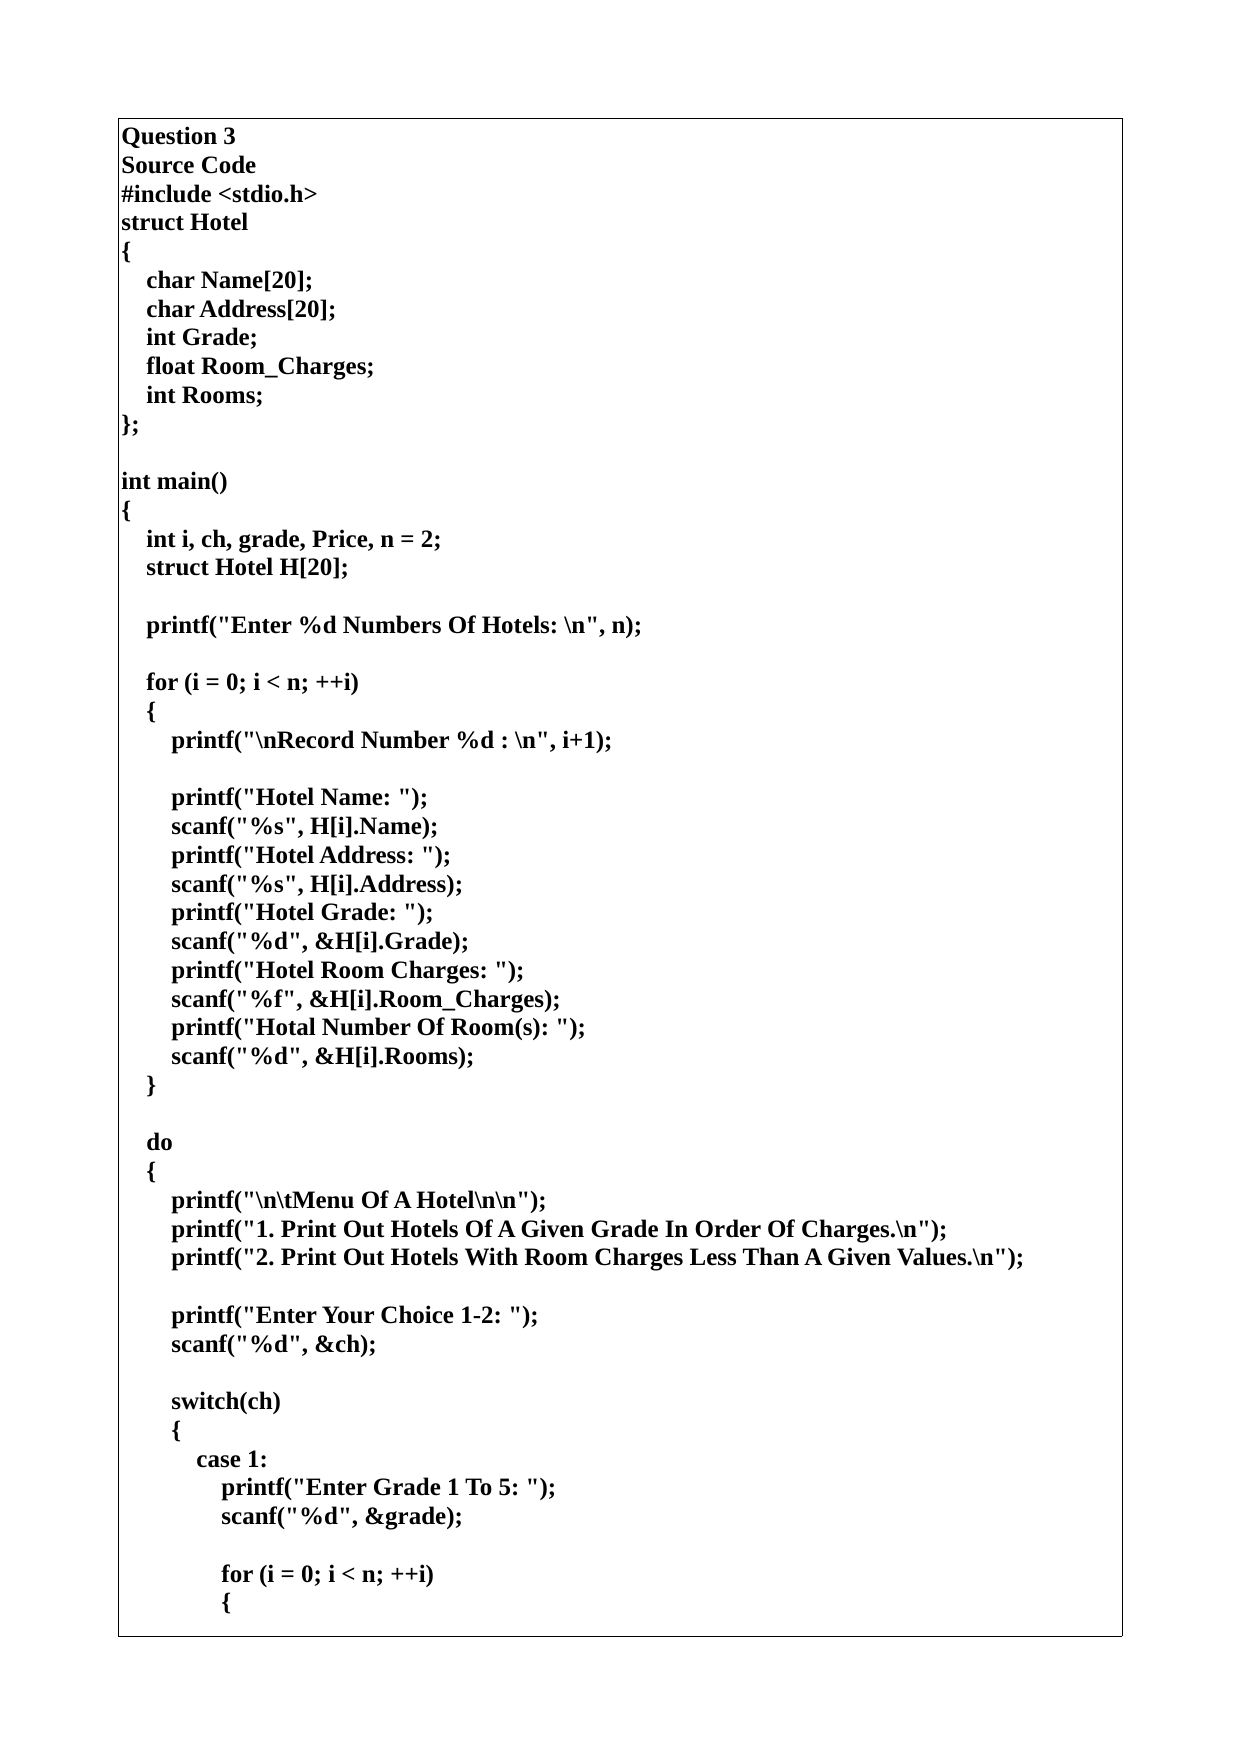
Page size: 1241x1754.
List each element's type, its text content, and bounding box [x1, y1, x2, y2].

text printf("Hotel Room Charges: "); [121, 955, 1119, 984]
text #include <stdio.h> [121, 179, 1119, 207]
text scanf("%s", H[i].Name); [121, 811, 1119, 840]
text { [121, 1415, 1119, 1444]
text scanf("%d", &H[i].Rooms); [121, 1041, 1119, 1070]
text char Address[20]; [121, 294, 1119, 322]
text printf("1. Print Out Hotels Of A Given Grade In Order Of Charges.\n"); [121, 1214, 1119, 1242]
text Question 3 [121, 121, 1119, 150]
text { [121, 696, 1119, 725]
text scanf("%s", H[i].Address); [121, 869, 1119, 897]
text scanf("%d", &ch); [121, 1329, 1119, 1357]
text int Grade; [121, 322, 1119, 351]
text float Room_Charges; [121, 351, 1119, 380]
text int Rooms; [121, 380, 1119, 409]
text printf("Hotel Grade: "); [121, 897, 1119, 926]
text { [121, 1587, 1119, 1616]
text } [121, 1070, 1119, 1099]
text { [121, 236, 1119, 265]
text case 1: [121, 1444, 1119, 1472]
text scanf("%d", &grade); [121, 1501, 1119, 1530]
text printf("Enter Your Choice 1-2: "); [121, 1300, 1119, 1329]
text do [121, 1127, 1119, 1156]
text for (i = 0; i < n; ++i) [121, 667, 1119, 696]
text { [121, 1156, 1119, 1185]
text printf("Enter %d Numbers Of Hotels: \n", n); [121, 610, 1119, 639]
text switch(ch) [121, 1386, 1119, 1415]
text printf("Enter Grade 1 To 5: "); [121, 1472, 1119, 1501]
text Source Code [121, 150, 1119, 179]
text printf("Hotel Address: "); [121, 840, 1119, 869]
text printf("Hotel Name: "); [121, 782, 1119, 811]
text scanf("%d", &H[i].Grade); [121, 926, 1119, 955]
text for (i = 0; i < n; ++i) [121, 1559, 1119, 1587]
text struct Hotel [121, 207, 1119, 236]
text printf("\nRecord Number %d : \n", i+1); [121, 725, 1119, 754]
text }; [121, 409, 1119, 437]
text { [121, 495, 1119, 524]
text struct Hotel H[20]; [121, 552, 1119, 581]
text int main() [121, 466, 1119, 495]
text scanf("%f", &H[i].Room_Charges); [121, 984, 1119, 1012]
text printf("\n\tMenu Of A Hotel\n\n"); [121, 1185, 1119, 1214]
text printf("Hotal Number Of Room(s): "); [121, 1012, 1119, 1041]
text printf("2. Print Out Hotels With Room Charges Less Than A Given Values.\n"); [121, 1242, 1119, 1271]
text char Name[20]; [121, 265, 1119, 294]
text int i, ch, grade, Price, n = 2; [121, 524, 1119, 552]
